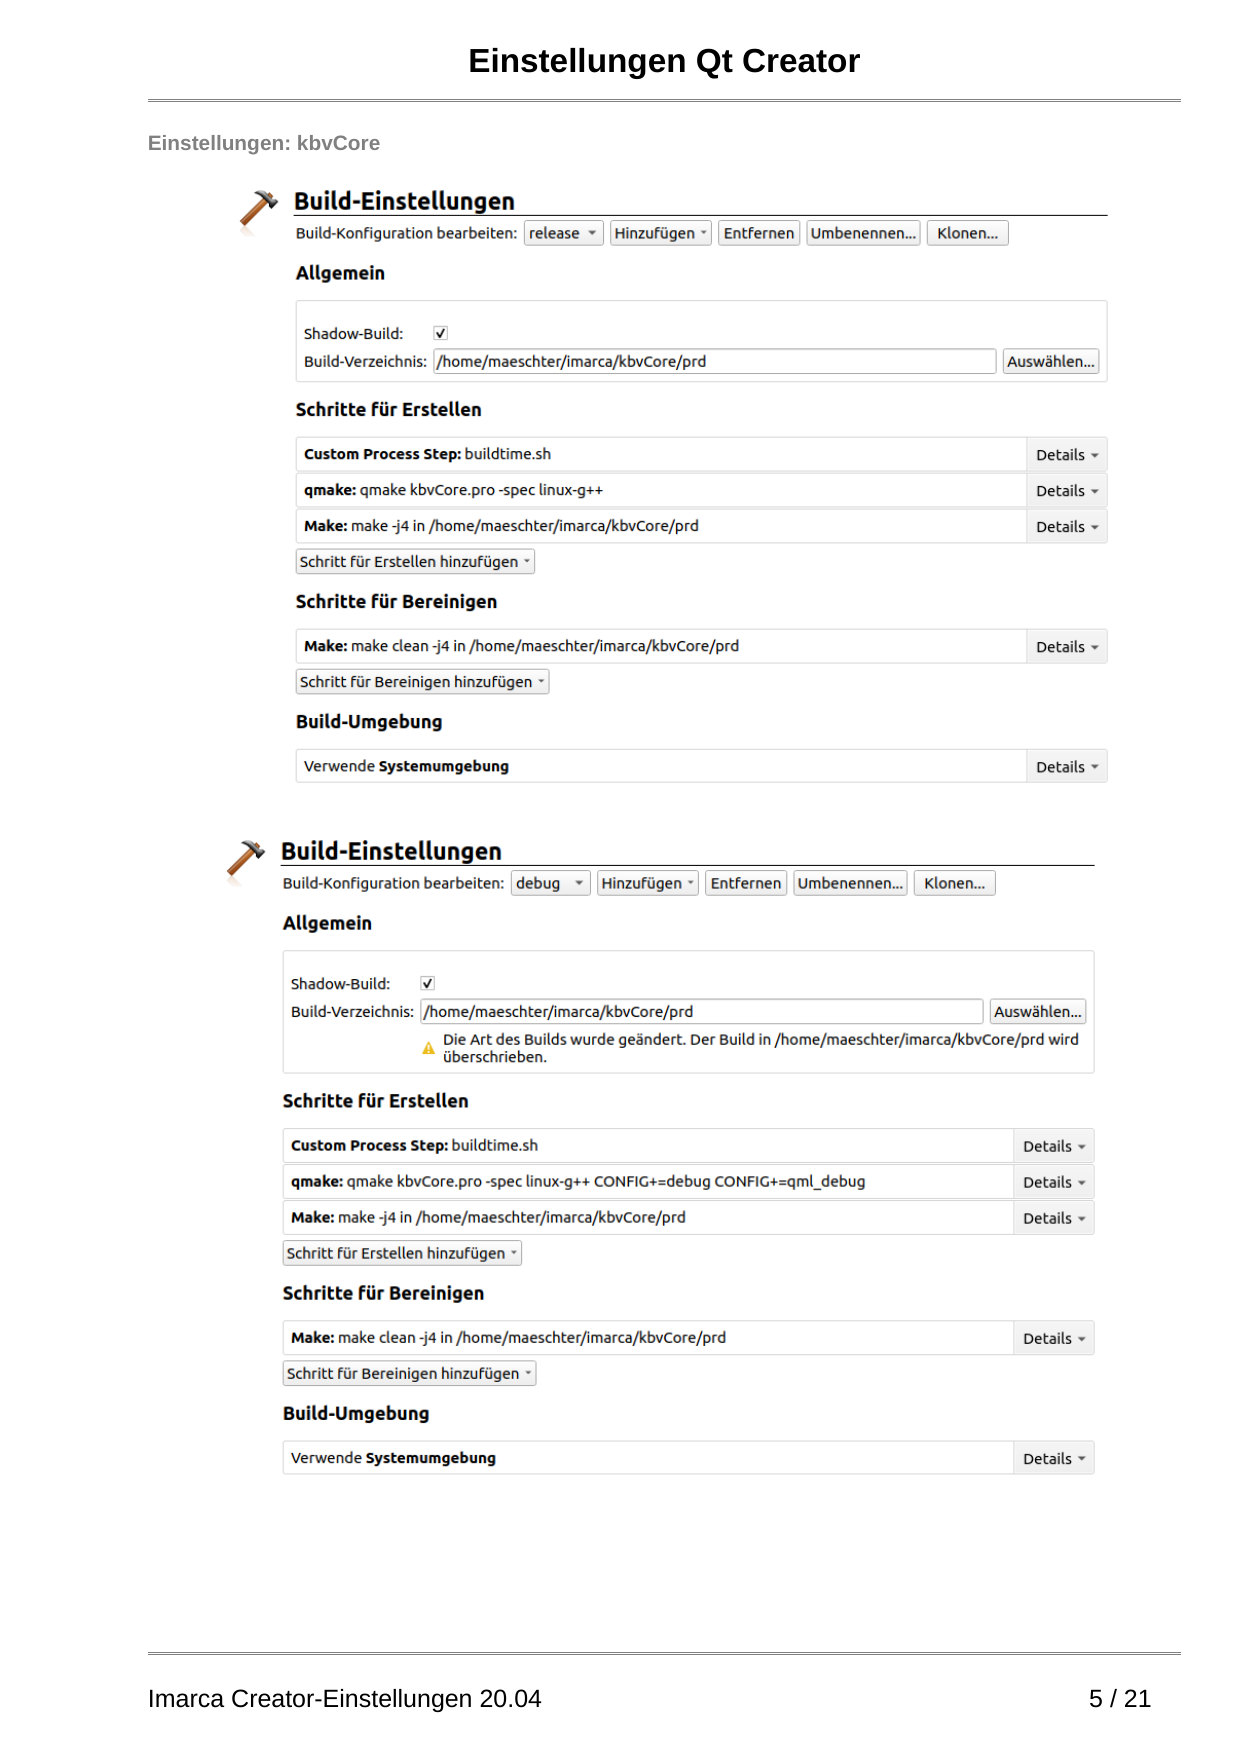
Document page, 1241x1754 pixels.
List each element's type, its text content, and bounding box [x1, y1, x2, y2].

subtitle Einstellungen: kbvCore [148, 131, 1181, 155]
picture [233, 181, 1119, 795]
picture [221, 831, 1108, 1494]
